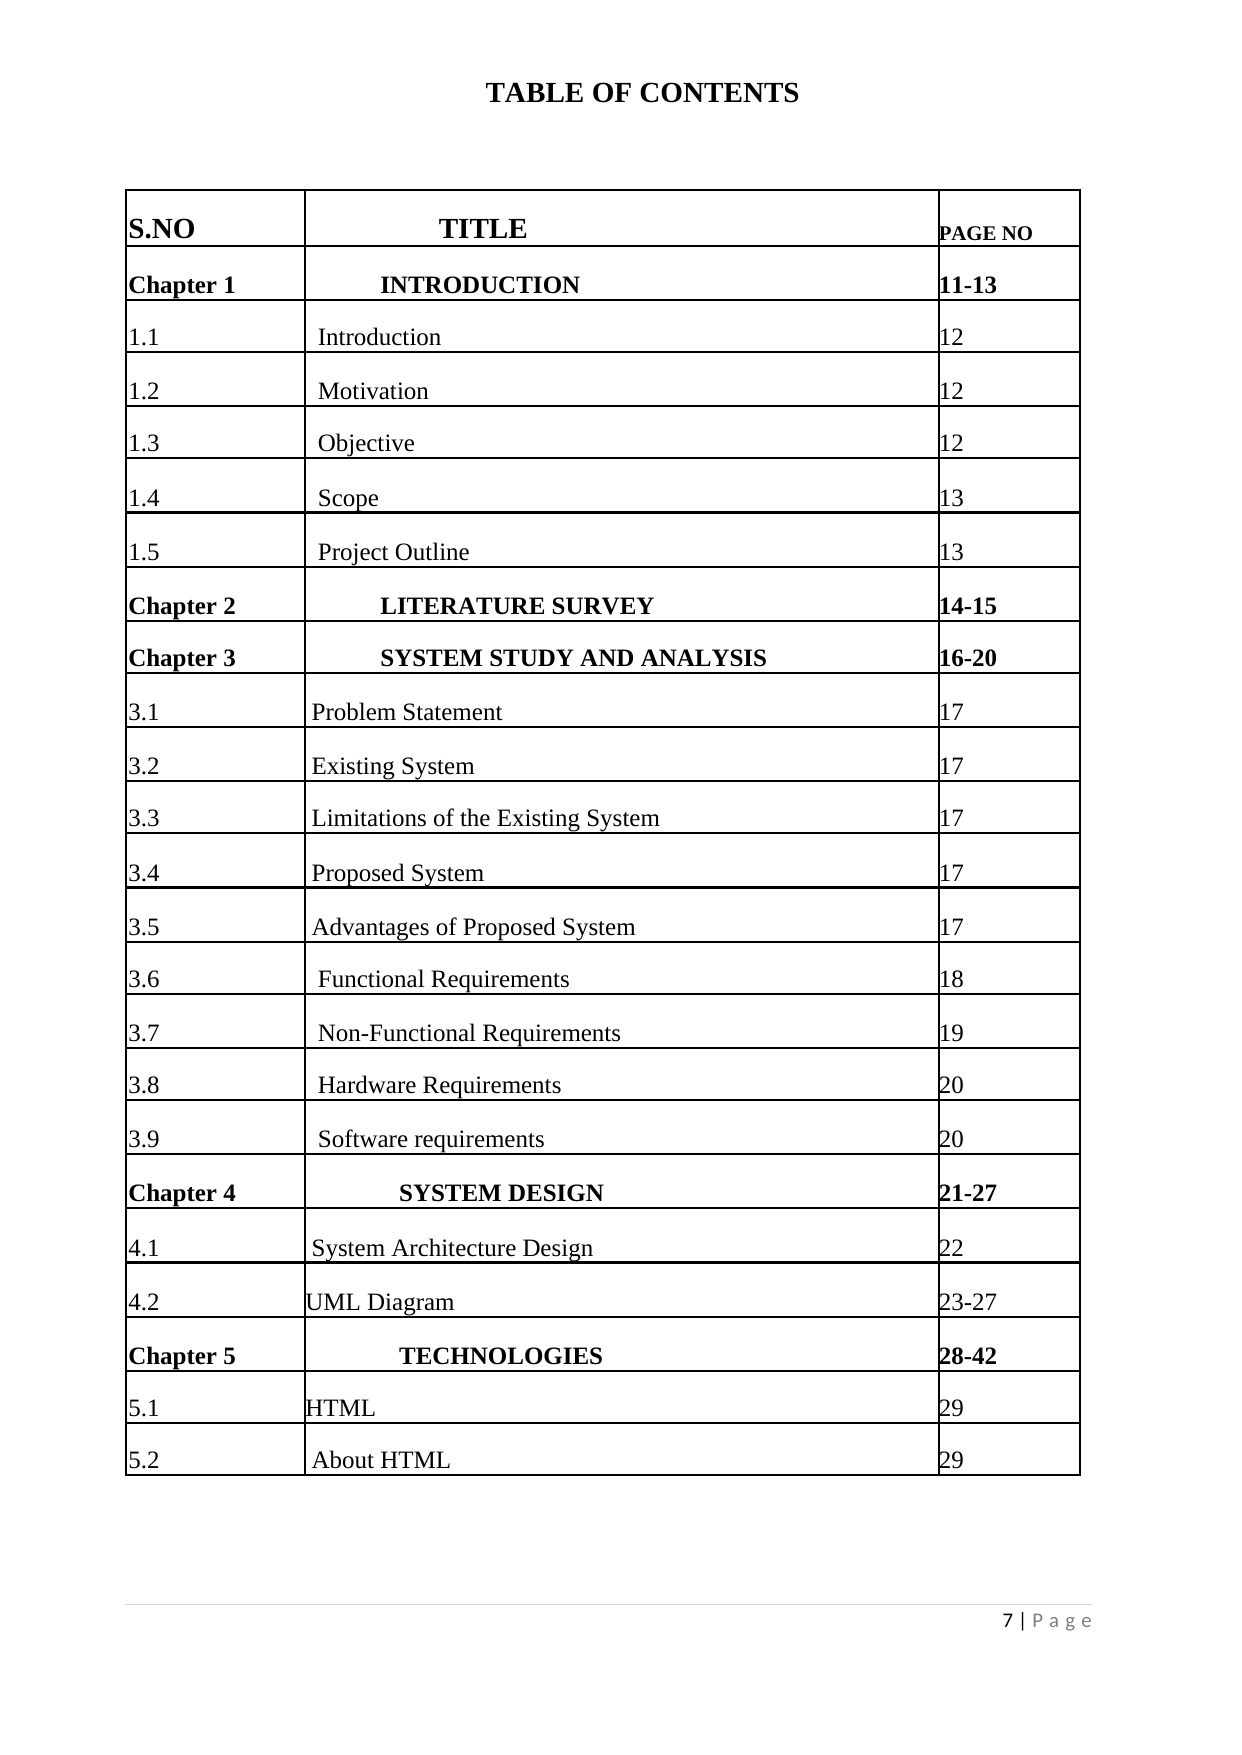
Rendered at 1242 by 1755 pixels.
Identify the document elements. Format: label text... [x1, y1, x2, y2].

table_cell 12 [940, 301, 1079, 351]
table_cell 4.1 [127, 1209, 304, 1261]
table_cell Functional Requirements [306, 943, 938, 993]
table_cell INTRODUCTION [306, 247, 938, 299]
table_cell Chapter 5 [127, 1318, 304, 1370]
table_cell 1.2 [127, 353, 304, 405]
table_cell 3.8 [127, 1049, 304, 1099]
table_cell 18 [940, 943, 1079, 993]
text TABLE OF CONTENTS [485, 75, 1092, 108]
table_cell 11-13 [940, 247, 1079, 299]
table_cell Non-Functional Requirements [306, 995, 938, 1047]
table_cell 19 [940, 995, 1079, 1047]
table_cell 17 [940, 728, 1079, 780]
table_cell 3.3 [127, 782, 304, 832]
table_cell Problem Statement [306, 674, 938, 726]
table_cell 17 [940, 782, 1079, 832]
table_cell 17 [940, 834, 1079, 886]
table_cell System Architecture Design [306, 1209, 938, 1261]
table_cell Advantages of Proposed System [306, 889, 938, 941]
table_cell 17 [940, 674, 1079, 726]
table_cell Objective [306, 407, 938, 457]
table_cell HTML [306, 1372, 938, 1422]
table_cell Chapter 1 [127, 247, 304, 299]
table_header PAGE NO [940, 191, 1079, 245]
table_cell UML Diagram [306, 1264, 938, 1316]
table_cell 13 [940, 514, 1079, 566]
table_cell 12 [940, 407, 1079, 457]
table_cell 16-20 [940, 622, 1079, 672]
table_cell 20 [940, 1049, 1079, 1099]
table_cell Software requirements [306, 1101, 938, 1153]
table_cell Introduction [306, 301, 938, 351]
table_cell 3.6 [127, 943, 304, 993]
table_cell 3.5 [127, 889, 304, 941]
table_cell Proposed System [306, 834, 938, 886]
table_cell 3.1 [127, 674, 304, 726]
table_cell Chapter 2 [127, 568, 304, 620]
table_cell LITERATURE SURVEY [306, 568, 938, 620]
table_cell 17 [940, 889, 1079, 941]
table_cell Chapter 3 [127, 622, 304, 672]
table_cell Hardware Requirements [306, 1049, 938, 1099]
table_cell 1.4 [127, 459, 304, 511]
table_cell 1.3 [127, 407, 304, 457]
table_cell SYSTEM STUDY AND ANALYSIS [306, 622, 938, 672]
table_cell 22 [940, 1209, 1079, 1261]
table_header S.NO [127, 191, 304, 245]
table_cell 4.2 [127, 1264, 304, 1316]
table_cell 1.1 [127, 301, 304, 351]
table_cell TECHNOLOGIES [306, 1318, 938, 1370]
table_cell 1.5 [127, 514, 304, 566]
table_cell 5.2 [127, 1424, 304, 1474]
table_cell Limitations of the Existing System [306, 782, 938, 832]
table_cell Motivation [306, 353, 938, 405]
table_cell 21-27 [940, 1155, 1079, 1207]
table_cell 20 [940, 1101, 1079, 1153]
table_cell 3.9 [127, 1101, 304, 1153]
table_cell 29 [940, 1424, 1079, 1474]
table_cell 13 [940, 459, 1079, 511]
table_cell SYSTEM DESIGN [306, 1155, 938, 1207]
table_cell 28-42 [940, 1318, 1079, 1370]
table_cell 3.2 [127, 728, 304, 780]
table_cell Scope [306, 459, 938, 511]
table_cell 5.1 [127, 1372, 304, 1422]
table_cell 23-27 [940, 1264, 1079, 1316]
table_cell Existing System [306, 728, 938, 780]
table_header TITLE [306, 191, 938, 245]
table_cell Chapter 4 [127, 1155, 304, 1207]
table_cell 29 [940, 1372, 1079, 1422]
table_cell About HTML [306, 1424, 938, 1474]
table_cell 3.7 [127, 995, 304, 1047]
table_cell 12 [940, 353, 1079, 405]
table_cell Project Outline [306, 514, 938, 566]
table_cell 3.4 [127, 834, 304, 886]
table_cell 14-15 [940, 568, 1079, 620]
